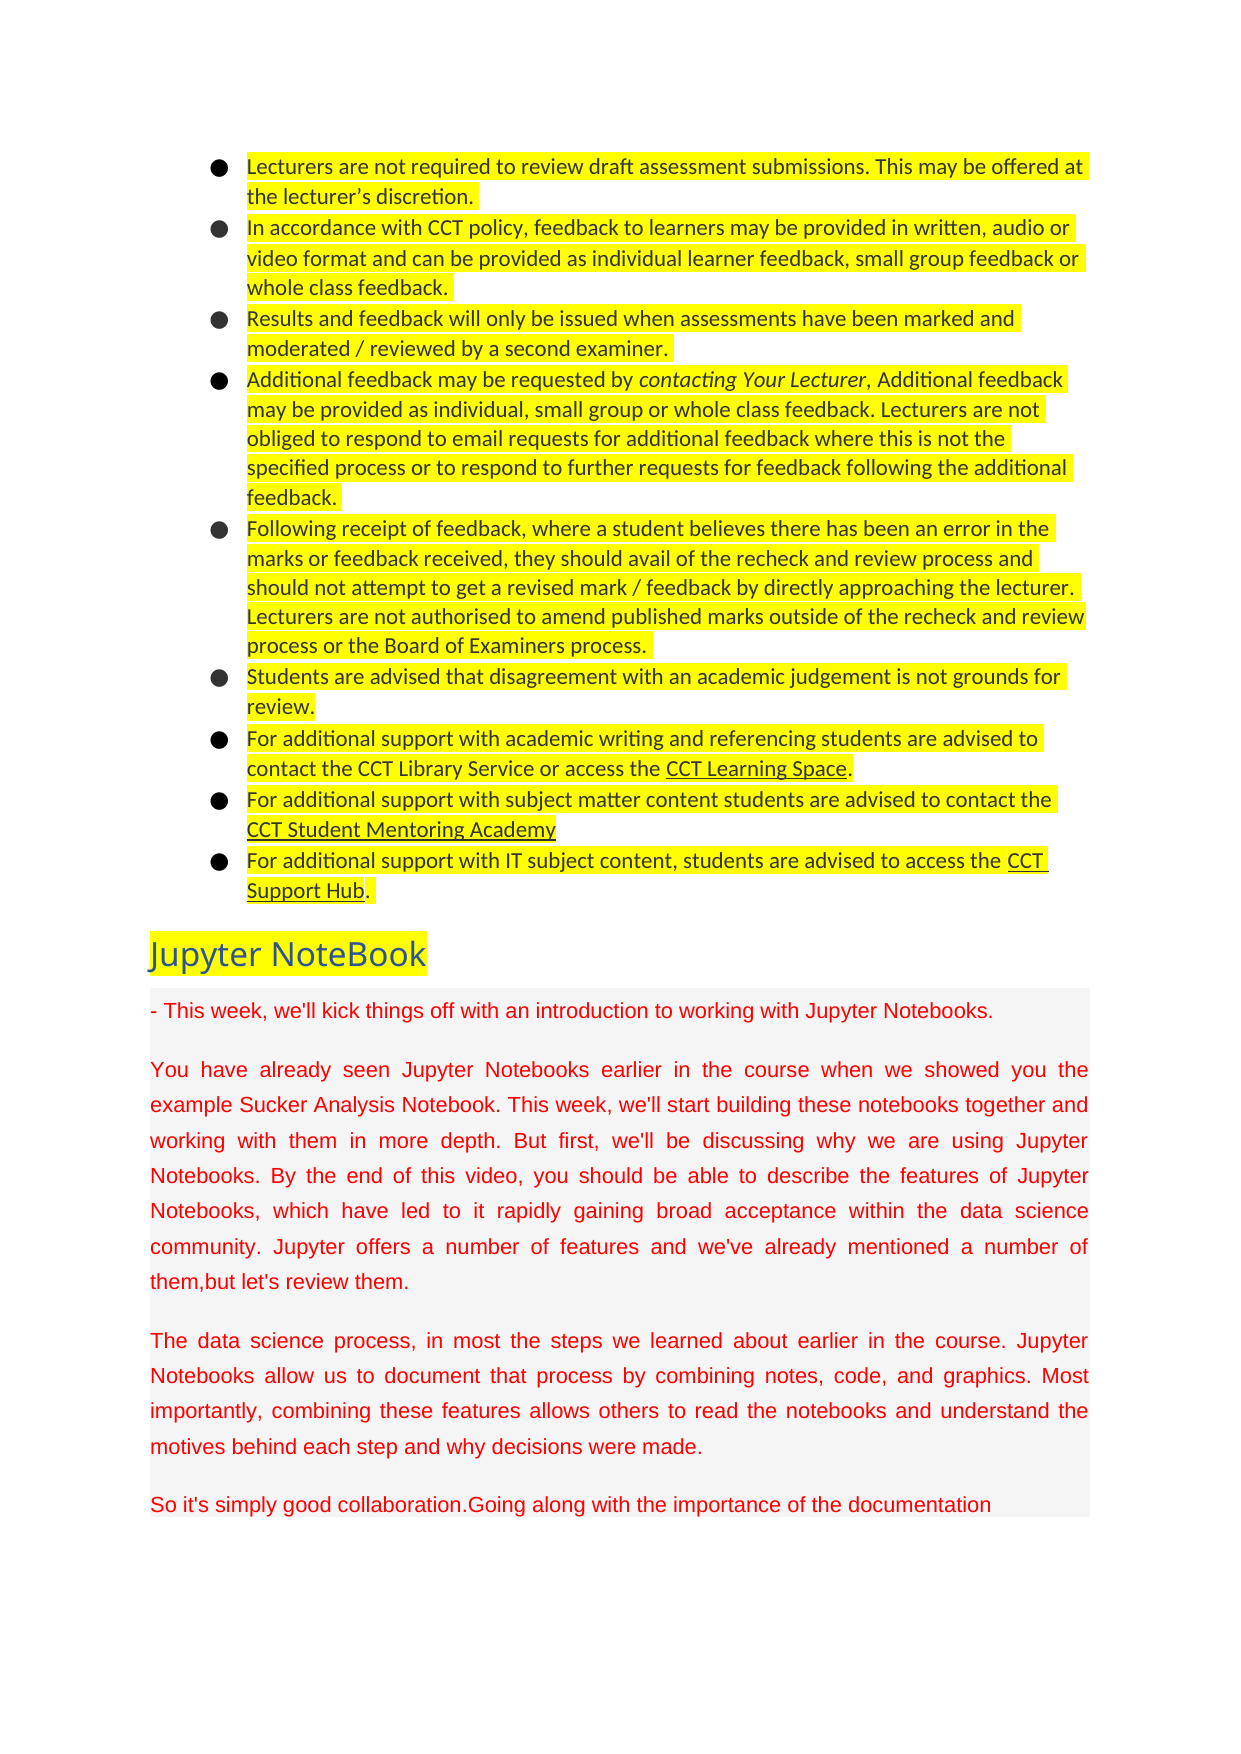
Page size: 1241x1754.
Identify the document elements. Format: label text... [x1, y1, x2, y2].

list For additional support with subject matter content students are advised to contact the CCT Student Mentoring Academy [209, 783, 1090, 843]
list Following receipt of feedback, where a student believes there has been an error in the marks or feedback received, they should avail of the recheck and review process and should not attempt to get a revised mark / feedback by directly approaching the lecturer. Lecturers are not authorised to amend published marks outside of the recheck and review process or the Board of Examiners process. [209, 512, 1090, 659]
list For additional support with IT subject content, students are advised to access the CCT Support Hub. [209, 844, 1090, 904]
list Results and feedback will only be issued when assessments have been marked and moderated / reviewed by a second examiner. [209, 302, 1090, 362]
list Students are advised that disagreement with an academic judgement is not grounds for review. [209, 660, 1090, 721]
list For additional support with academic writing and referencing students are advised to contact the CCT Library Service or access the CCT Learning Space. [209, 722, 1090, 782]
text - This week, we'll kick things off with an introduction to working with Jupyter Notebooks. [150, 988, 1090, 1024]
list Lecturers are not required to review draft assessment submissions. This may be offered at the lecturer’s discretion. [209, 150, 1090, 210]
text So it's simply good collaboration.Going along with the importance of the documentation [150, 1482, 1090, 1517]
text The data science process, in most the steps we learned about earlier in the course. Jupyter Notebooks allow us to document that process by combining notes, code, and graphics. Most importantly, combining these features allows others to read the notebooks and understand the motives behind each step and why decisions were made. [150, 1317, 1090, 1459]
subtitle Jupyter NoteBook [150, 931, 1090, 976]
list Additional feedback may be requested by contacting Your Lecturer, Additional feedback may be provided as individual, small group or whole class feedback. Lecturers are not obliged to respond to email requests for additional feedback where this is not the specified process or to respond to further requests for feedback following the additional feedback. [209, 363, 1090, 511]
text You have already seen Jupyter Notebooks earlier in the course when we showed you the example Sucker Analysis Notebook. This week, we'll start building these notebooks together and working with them in more depth. But first, we'll be discussing why we are using Jupyter Notebooks. By the end of this video, you should be able to describe the features of Jupyter Notebooks, which have led to it rapidly gaining broad acceptance within the data science community. Jupyter offers a number of features and we've already mentioned a number of them,but let's review them. [150, 1047, 1090, 1294]
list In accordance with CCT policy, feedback to learners may be provided in written, audio or video format and can be provided as individual learner feedback, small group feedback or whole class feedback. [209, 211, 1090, 301]
